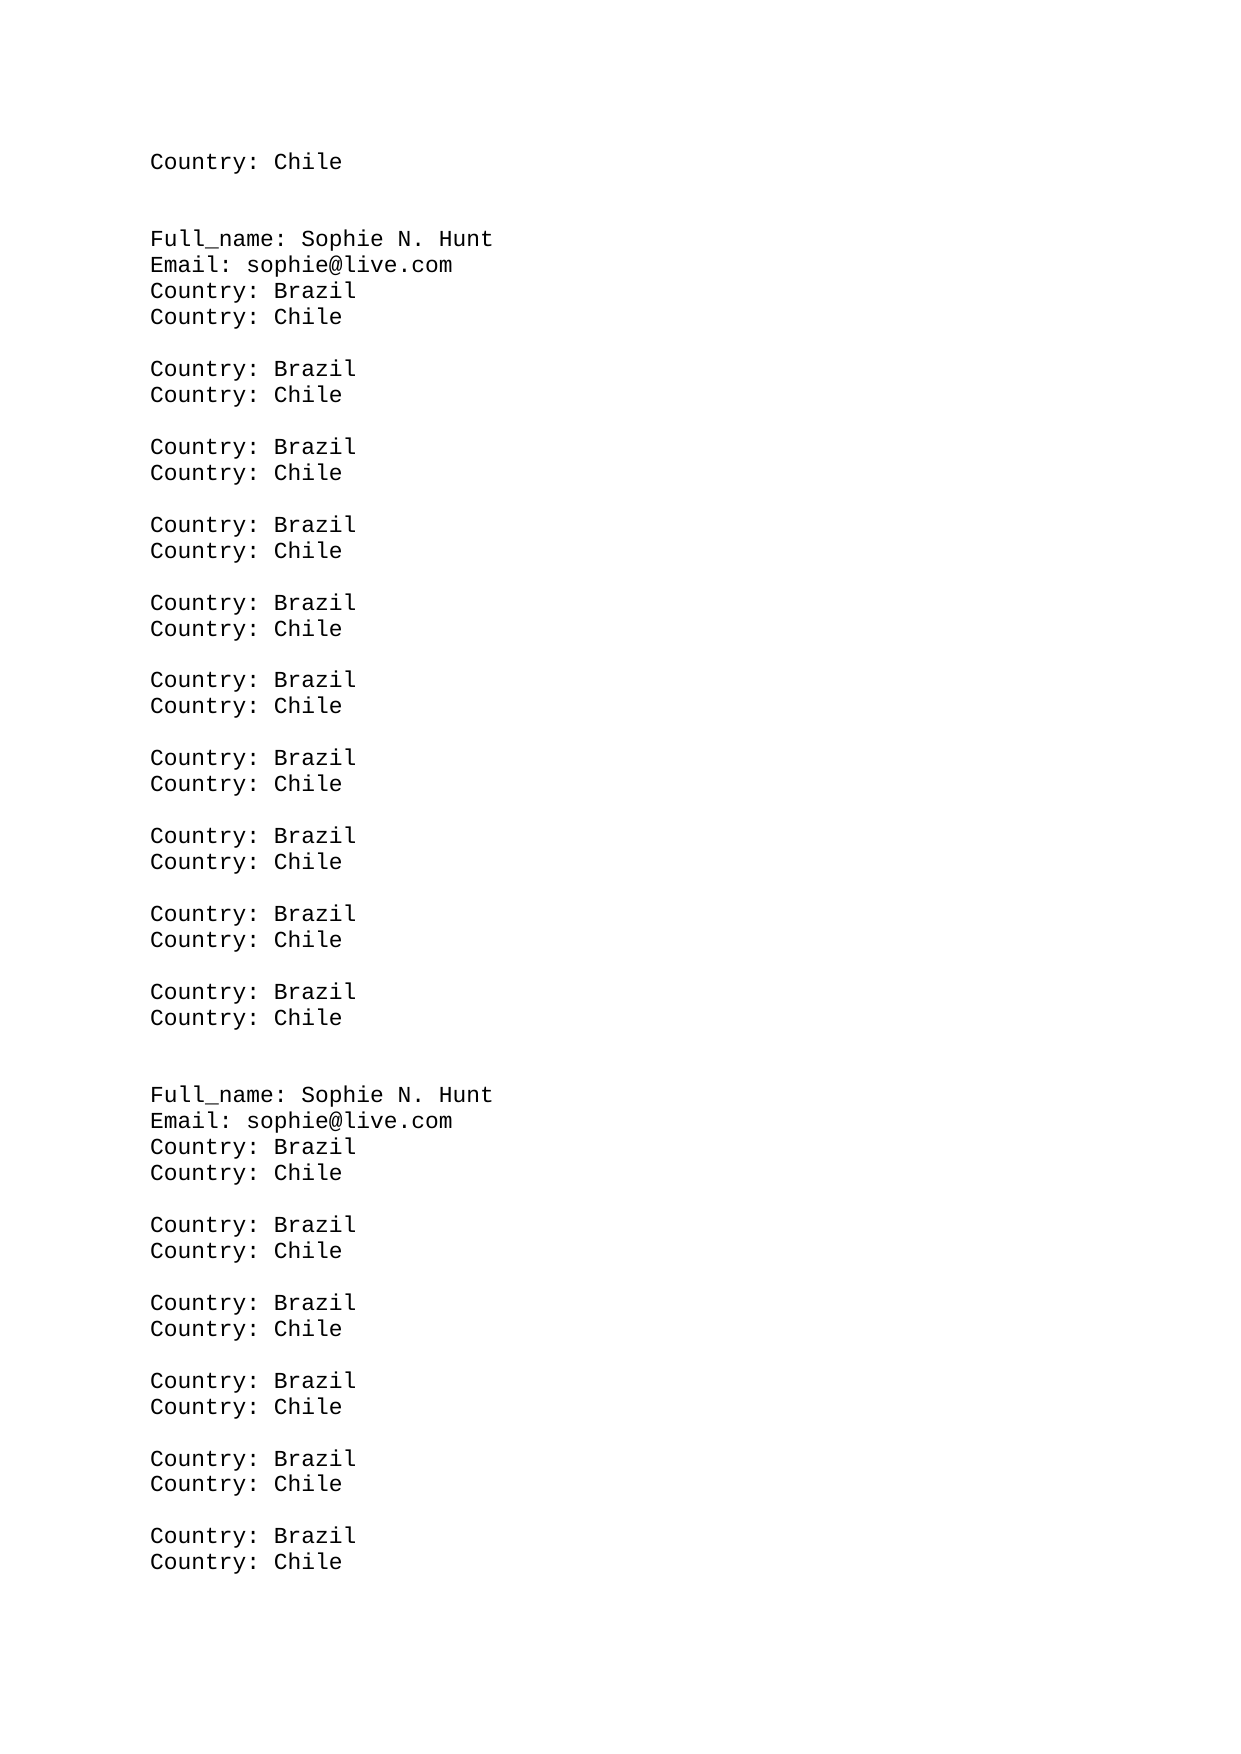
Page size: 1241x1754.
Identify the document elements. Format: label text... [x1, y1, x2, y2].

text Country: Chile [150, 539, 1090, 565]
text Country: Chile [150, 383, 1090, 409]
text Country: Chile [150, 850, 1090, 876]
text Country: Brazil [150, 591, 1090, 617]
text Country: Chile [150, 695, 1090, 721]
text Country: Chile [150, 461, 1090, 487]
text Country: Chile [150, 928, 1090, 954]
text Country: Brazil [150, 1136, 1090, 1162]
text Country: Brazil [150, 1213, 1090, 1239]
text Country: Brazil [150, 435, 1090, 461]
text Country: Chile [150, 1006, 1090, 1032]
text Country: Brazil [150, 1369, 1090, 1395]
text Full_name: Sophie N. Hunt [150, 228, 1090, 254]
text Country: Brazil [150, 902, 1090, 928]
text Country: Brazil [150, 824, 1090, 850]
text Country: Chile [150, 306, 1090, 332]
text Country: Chile [150, 1551, 1090, 1577]
text Country: Brazil [150, 980, 1090, 1006]
text Country: Brazil [150, 280, 1090, 306]
text Country: Brazil [150, 357, 1090, 383]
text Country: Chile [150, 772, 1090, 798]
text Country: Chile [150, 1317, 1090, 1343]
text Country: Chile [150, 1473, 1090, 1499]
text Email: sophie@live.com [150, 1110, 1090, 1136]
text Country: Chile [150, 1239, 1090, 1265]
text Country: Brazil [150, 1525, 1090, 1551]
text Email: sophie@live.com [150, 254, 1090, 280]
text Country: Brazil [150, 669, 1090, 695]
text Full_name: Sophie N. Hunt [150, 1084, 1090, 1110]
text Country: Chile [150, 150, 1090, 176]
text Country: Chile [150, 1162, 1090, 1187]
text Country: Brazil [150, 513, 1090, 539]
text Country: Brazil [150, 747, 1090, 772]
text Country: Chile [150, 617, 1090, 643]
text Country: Chile [150, 1395, 1090, 1421]
text Country: Brazil [150, 1447, 1090, 1473]
text Country: Brazil [150, 1291, 1090, 1317]
